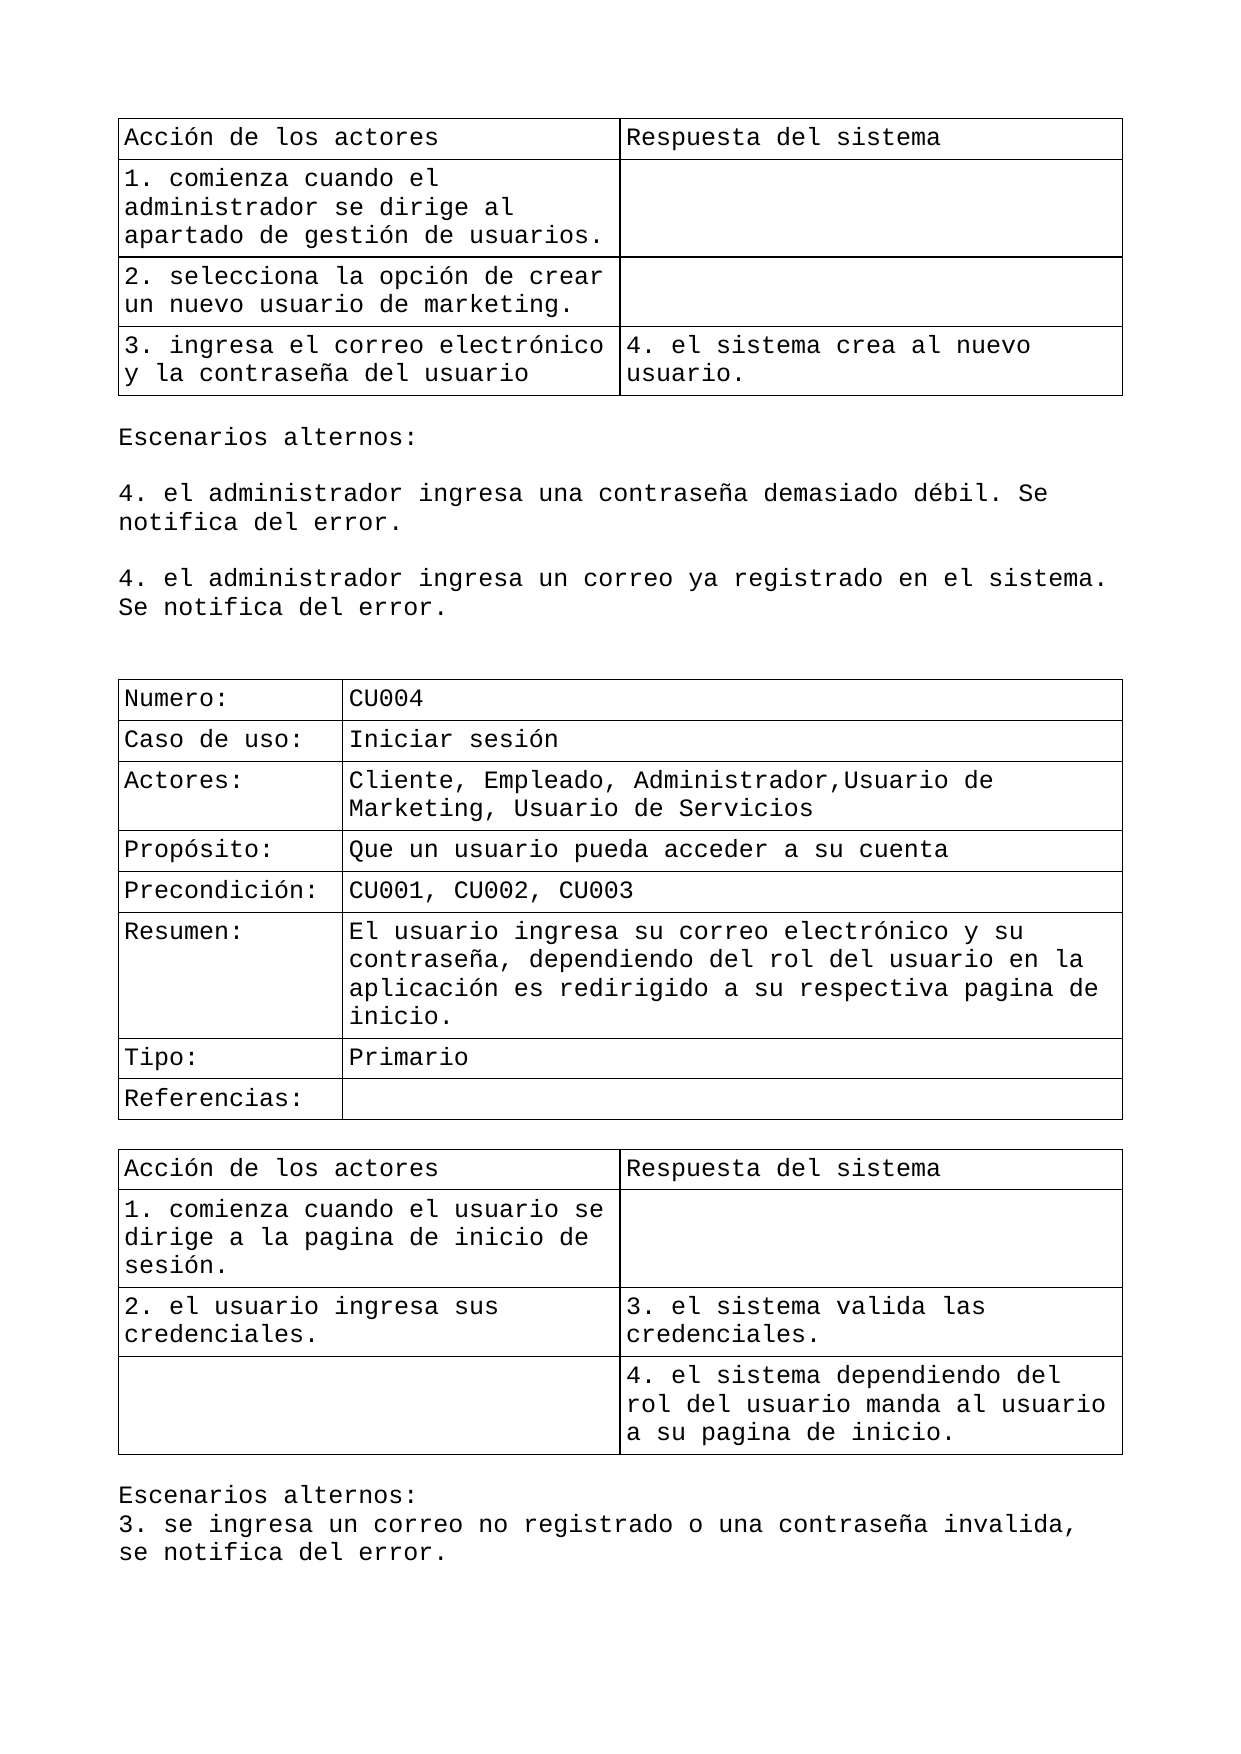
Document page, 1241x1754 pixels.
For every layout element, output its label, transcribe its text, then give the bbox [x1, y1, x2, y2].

table_cell Primario [343, 1039, 1122, 1078]
table_header Respuesta del sistema [621, 1150, 1122, 1189]
table_cell 2. selecciona la opción de crear un nuevo usuario de marketing. [119, 258, 619, 326]
table_cell 1. comienza cuando el usuario se dirige a la pagina de inicio de sesión. [119, 1190, 619, 1287]
table_cell Tipo: [119, 1039, 342, 1078]
table_header CU004 [343, 680, 1122, 720]
text Escenarios alternos: [118, 424, 1122, 452]
table_header Acción de los actores [119, 119, 619, 159]
table_cell Actores: [119, 762, 342, 830]
text 4. el administrador ingresa un correo ya registrado en el sistema. Se notifica del error. [118, 566, 1122, 622]
table_cell [119, 1357, 619, 1453]
table_cell [621, 258, 1122, 326]
table_header Respuesta del sistema [621, 119, 1122, 159]
text 4. el administrador ingresa una contraseña demasiado débil. Se notifica del error. [118, 481, 1122, 537]
table_cell CU001, CU002, CU003 [343, 872, 1122, 912]
table_cell 4. el sistema crea al nuevo usuario. [621, 327, 1122, 395]
table_header Numero: [119, 680, 342, 720]
table_cell Cliente, Empleado, Administrador,Usuario de Marketing, Usuario de Servicios [343, 762, 1122, 830]
table_cell Referencias: [119, 1079, 342, 1119]
table_header Acción de los actores [119, 1150, 619, 1189]
table_cell El usuario ingresa su correo electrónico y su contraseña, dependiendo del rol del usuario en la aplicación es redirigido a su respectiva pagina de inicio. [343, 913, 1122, 1037]
table_cell Que un usuario pueda acceder a su cuenta [343, 831, 1122, 871]
table_cell 2. el usuario ingresa sus credenciales. [119, 1288, 619, 1356]
text 3. se ingresa un correo no registrado o una contraseña invalida, se notifica del error. [118, 1511, 1122, 1568]
text Escenarios alternos: [118, 1483, 1122, 1511]
table_cell 3. ingresa el correo electrónico y la contraseña del usuario [119, 327, 619, 395]
table_cell 3. el sistema valida las credenciales. [621, 1288, 1122, 1356]
table_cell 4. el sistema dependiendo del rol del usuario manda al usuario a su pagina de inicio. [621, 1357, 1122, 1453]
table_cell [621, 160, 1122, 256]
table_cell 1. comienza cuando el administrador se dirige al apartado de gestión de usuarios. [119, 160, 619, 256]
table_cell Caso de uso: [119, 721, 342, 761]
table_cell Resumen: [119, 913, 342, 1037]
table_cell Precondición: [119, 872, 342, 912]
table_cell [621, 1190, 1122, 1287]
table_cell Propósito: [119, 831, 342, 871]
table_cell Iniciar sesión [343, 721, 1122, 761]
table_cell [343, 1079, 1122, 1119]
